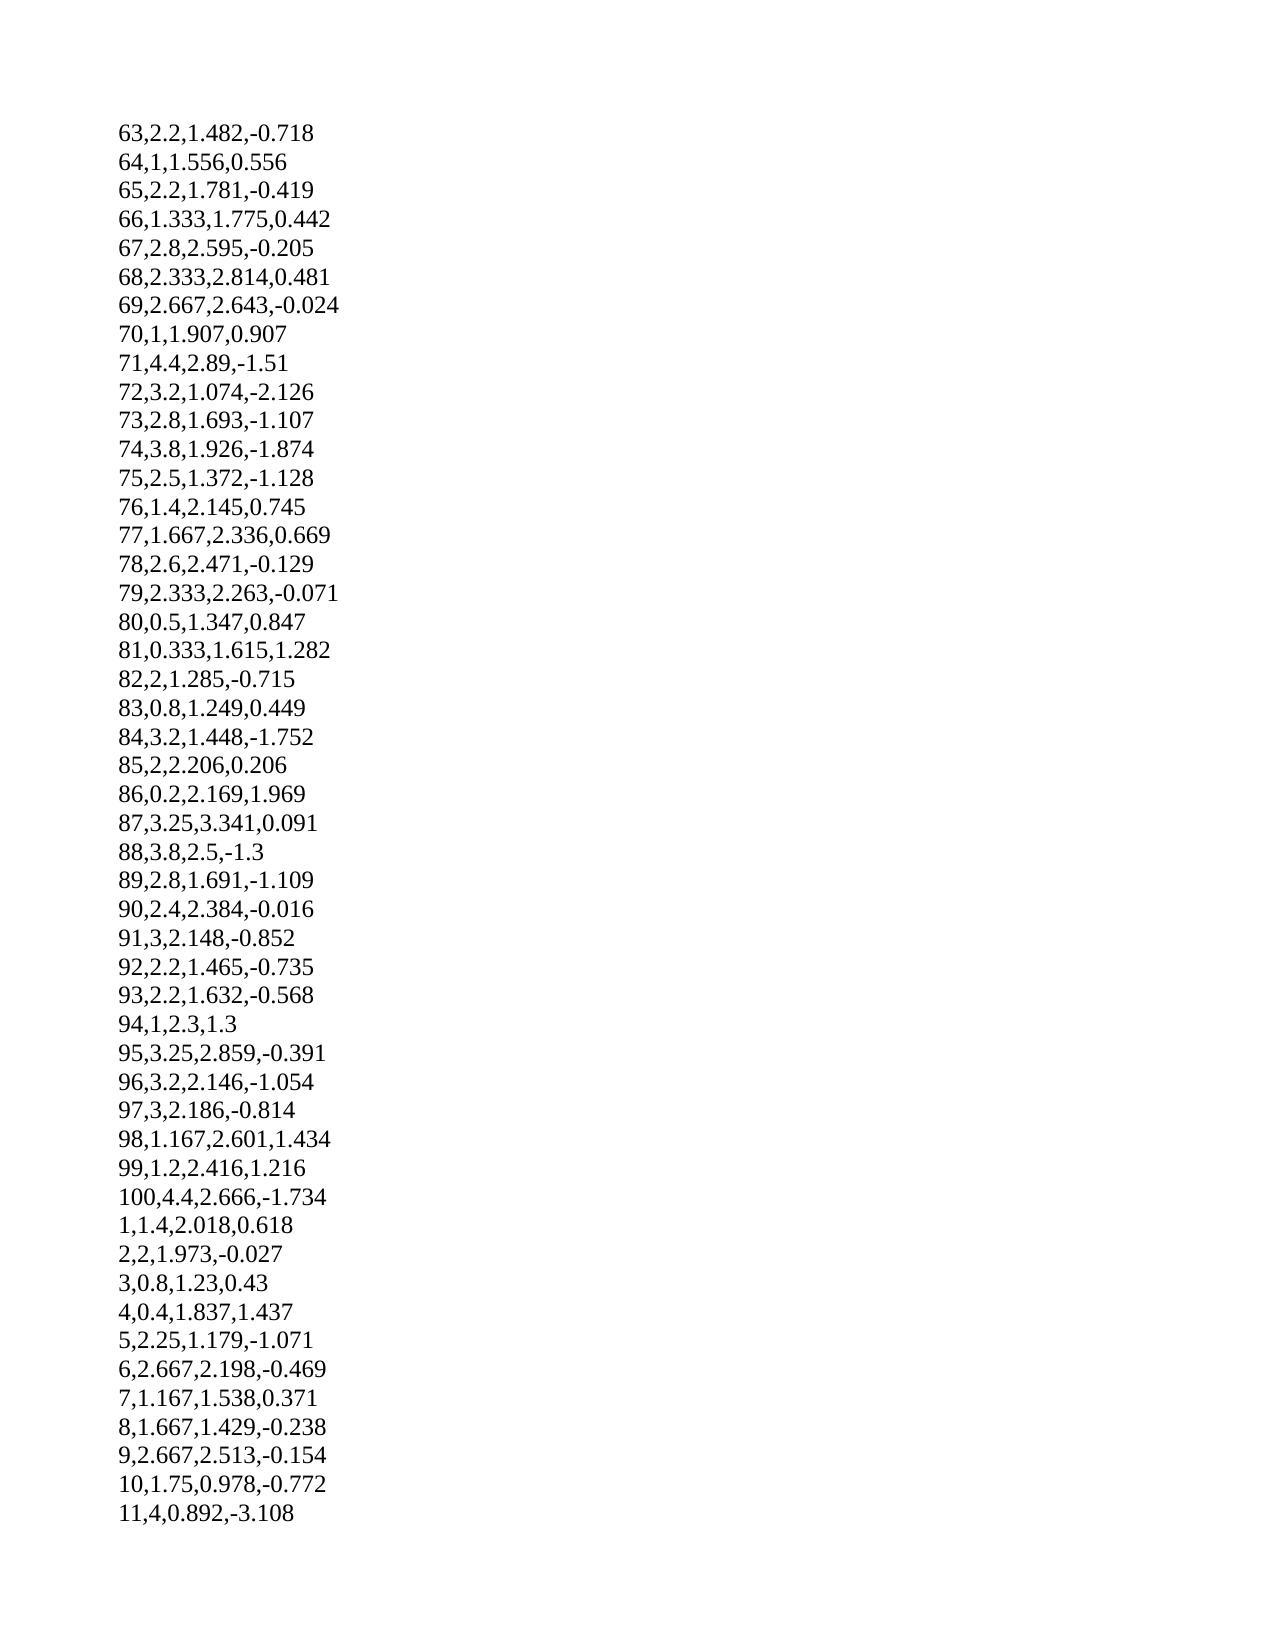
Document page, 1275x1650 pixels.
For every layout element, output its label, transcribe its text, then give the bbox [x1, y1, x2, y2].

text 65,2.2,1.781,-0.419 [118, 176, 1157, 204]
text 8,1.667,1.429,-0.238 [118, 1412, 1157, 1441]
text 63,2.2,1.482,-0.718 [118, 118, 1157, 147]
text 70,1,1.907,0.907 [118, 319, 1157, 348]
text 100,4.4,2.666,-1.734 [118, 1182, 1157, 1211]
text 92,2.2,1.465,-0.735 [118, 952, 1157, 981]
text 98,1.167,2.601,1.434 [118, 1124, 1157, 1153]
text 95,3.25,2.859,-0.391 [118, 1038, 1157, 1067]
text 90,2.4,2.384,-0.016 [118, 894, 1157, 923]
text 66,1.333,1.775,0.442 [118, 204, 1157, 233]
text 1,1.4,2.018,0.618 [118, 1211, 1157, 1239]
text 89,2.8,1.691,-1.109 [118, 866, 1157, 894]
text 91,3,2.148,-0.852 [118, 923, 1157, 952]
text 5,2.25,1.179,-1.071 [118, 1326, 1157, 1354]
text 83,0.8,1.249,0.449 [118, 693, 1157, 722]
text 4,0.4,1.837,1.437 [118, 1297, 1157, 1326]
text 81,0.333,1.615,1.282 [118, 636, 1157, 664]
text 2,2,1.973,-0.027 [118, 1239, 1157, 1268]
text 77,1.667,2.336,0.669 [118, 521, 1157, 549]
text 86,0.2,2.169,1.969 [118, 779, 1157, 808]
text 7,1.167,1.538,0.371 [118, 1383, 1157, 1412]
text 80,0.5,1.347,0.847 [118, 607, 1157, 636]
text 82,2,1.285,-0.715 [118, 664, 1157, 693]
text 9,2.667,2.513,-0.154 [118, 1441, 1157, 1469]
text 74,3.8,1.926,-1.874 [118, 434, 1157, 463]
text 97,3,2.186,-0.814 [118, 1096, 1157, 1124]
text 94,1,2.3,1.3 [118, 1009, 1157, 1038]
text 79,2.333,2.263,-0.071 [118, 578, 1157, 607]
text 78,2.6,2.471,-0.129 [118, 549, 1157, 578]
text 75,2.5,1.372,-1.128 [118, 463, 1157, 492]
text 96,3.2,2.146,-1.054 [118, 1067, 1157, 1096]
text 6,2.667,2.198,-0.469 [118, 1354, 1157, 1383]
text 99,1.2,2.416,1.216 [118, 1153, 1157, 1182]
text 73,2.8,1.693,-1.107 [118, 406, 1157, 434]
text 11,4,0.892,-3.108 [118, 1498, 1157, 1527]
text 64,1,1.556,0.556 [118, 147, 1157, 176]
text 88,3.8,2.5,-1.3 [118, 837, 1157, 866]
text 76,1.4,2.145,0.745 [118, 492, 1157, 521]
text 87,3.25,3.341,0.091 [118, 808, 1157, 837]
text 85,2,2.206,0.206 [118, 751, 1157, 779]
text 72,3.2,1.074,-2.126 [118, 377, 1157, 406]
text 71,4.4,2.89,-1.51 [118, 348, 1157, 377]
text 67,2.8,2.595,-0.205 [118, 233, 1157, 262]
text 68,2.333,2.814,0.481 [118, 262, 1157, 291]
text 93,2.2,1.632,-0.568 [118, 981, 1157, 1009]
text 84,3.2,1.448,-1.752 [118, 722, 1157, 751]
text 69,2.667,2.643,-0.024 [118, 291, 1157, 319]
text 3,0.8,1.23,0.43 [118, 1268, 1157, 1297]
text 10,1.75,0.978,-0.772 [118, 1469, 1157, 1498]
